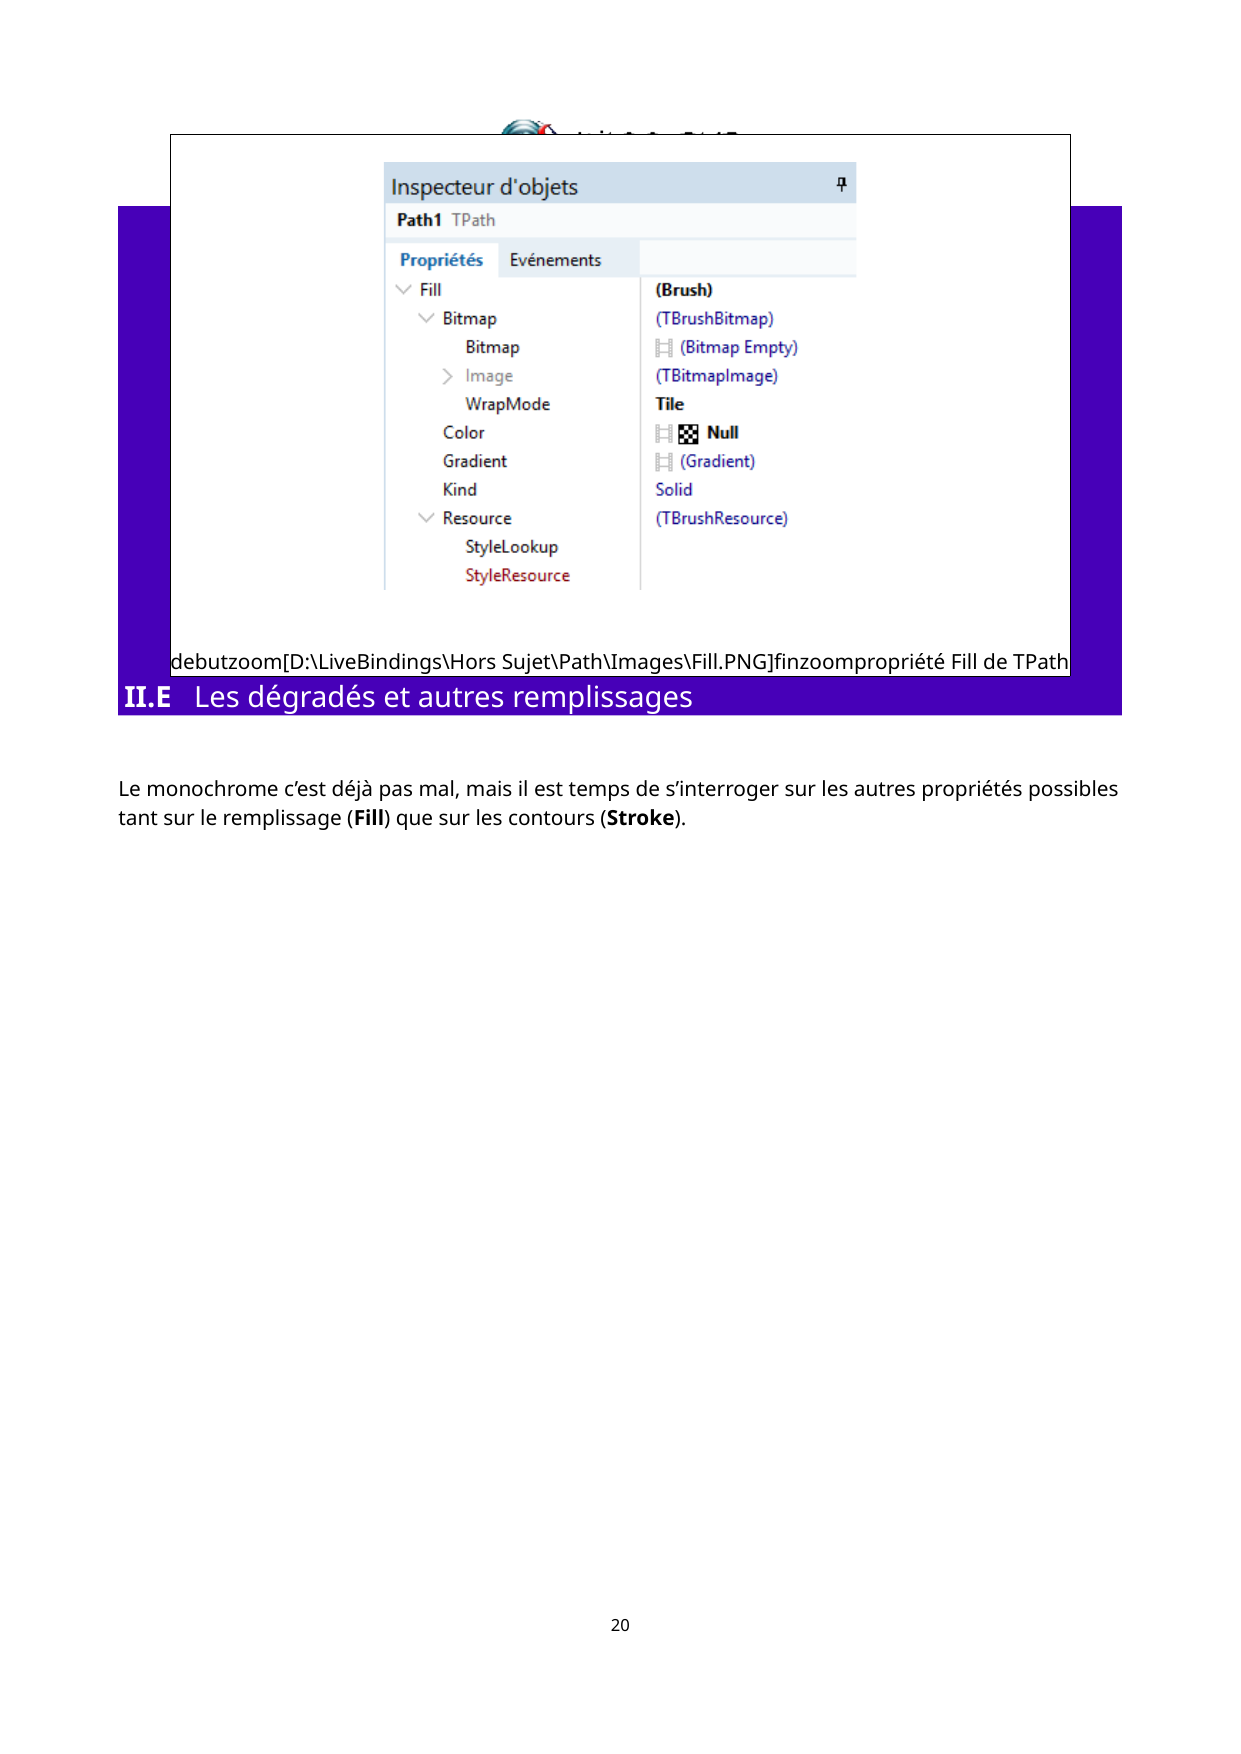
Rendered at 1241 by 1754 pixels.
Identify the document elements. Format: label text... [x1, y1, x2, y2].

text Le monochrome c’est déjà pas mal, mais il est temps de s’interroger sur les autres propriétés possibles tant sur le remplissage (Fill) que sur les contours (Stroke). [118, 774, 1122, 831]
text debutzoom[D:\LiveBindings\Hors Sujet\Path\Images\Fill.PNG]finzoompropriété Fill de TPath [171, 647, 1070, 676]
picture [497, 118, 743, 134]
subtitle Les dégradés et autres remplissages [118, 206, 1122, 716]
picture [383, 162, 857, 590]
